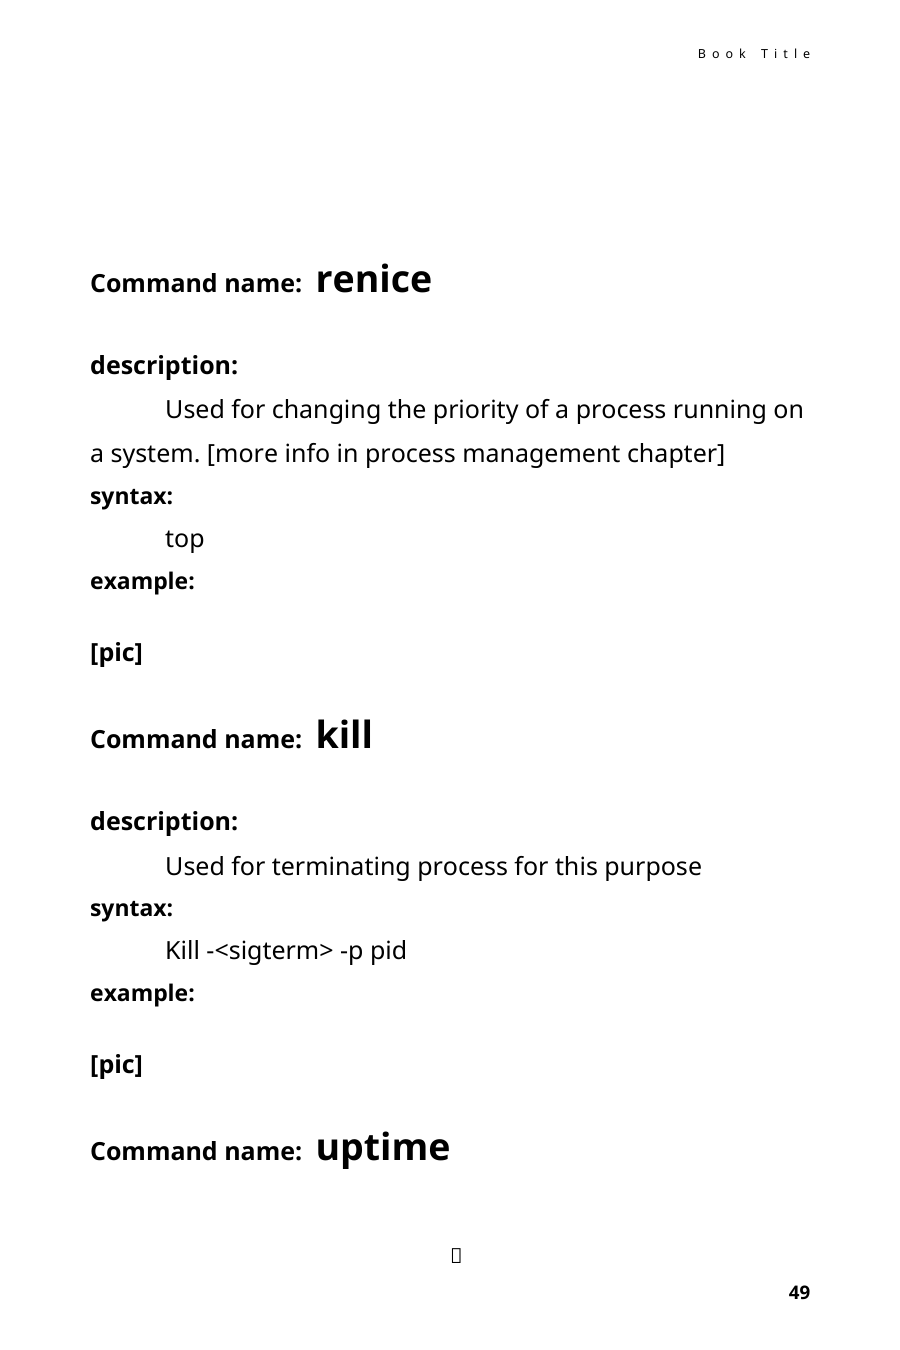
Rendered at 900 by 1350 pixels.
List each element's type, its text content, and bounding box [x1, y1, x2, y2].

text description: [90, 347, 810, 381]
text [pic] [90, 1047, 810, 1081]
text Command name: renice [90, 252, 810, 303]
text description: [90, 804, 810, 838]
text Command name: kill [90, 708, 810, 759]
text Used for changing the priority of a process running on a system. [more info in process management chapter] [90, 392, 810, 470]
text top [90, 521, 810, 555]
text example: [90, 565, 810, 596]
text [pic] [90, 635, 810, 669]
text syntax: [90, 892, 810, 924]
text Kill -<sigterm> -p pid [90, 933, 810, 967]
text Used for terminating process for this purpose [90, 848, 810, 882]
text example: [90, 977, 810, 1008]
text syntax: [90, 480, 810, 511]
text Command name: uptime [90, 1121, 810, 1172]
